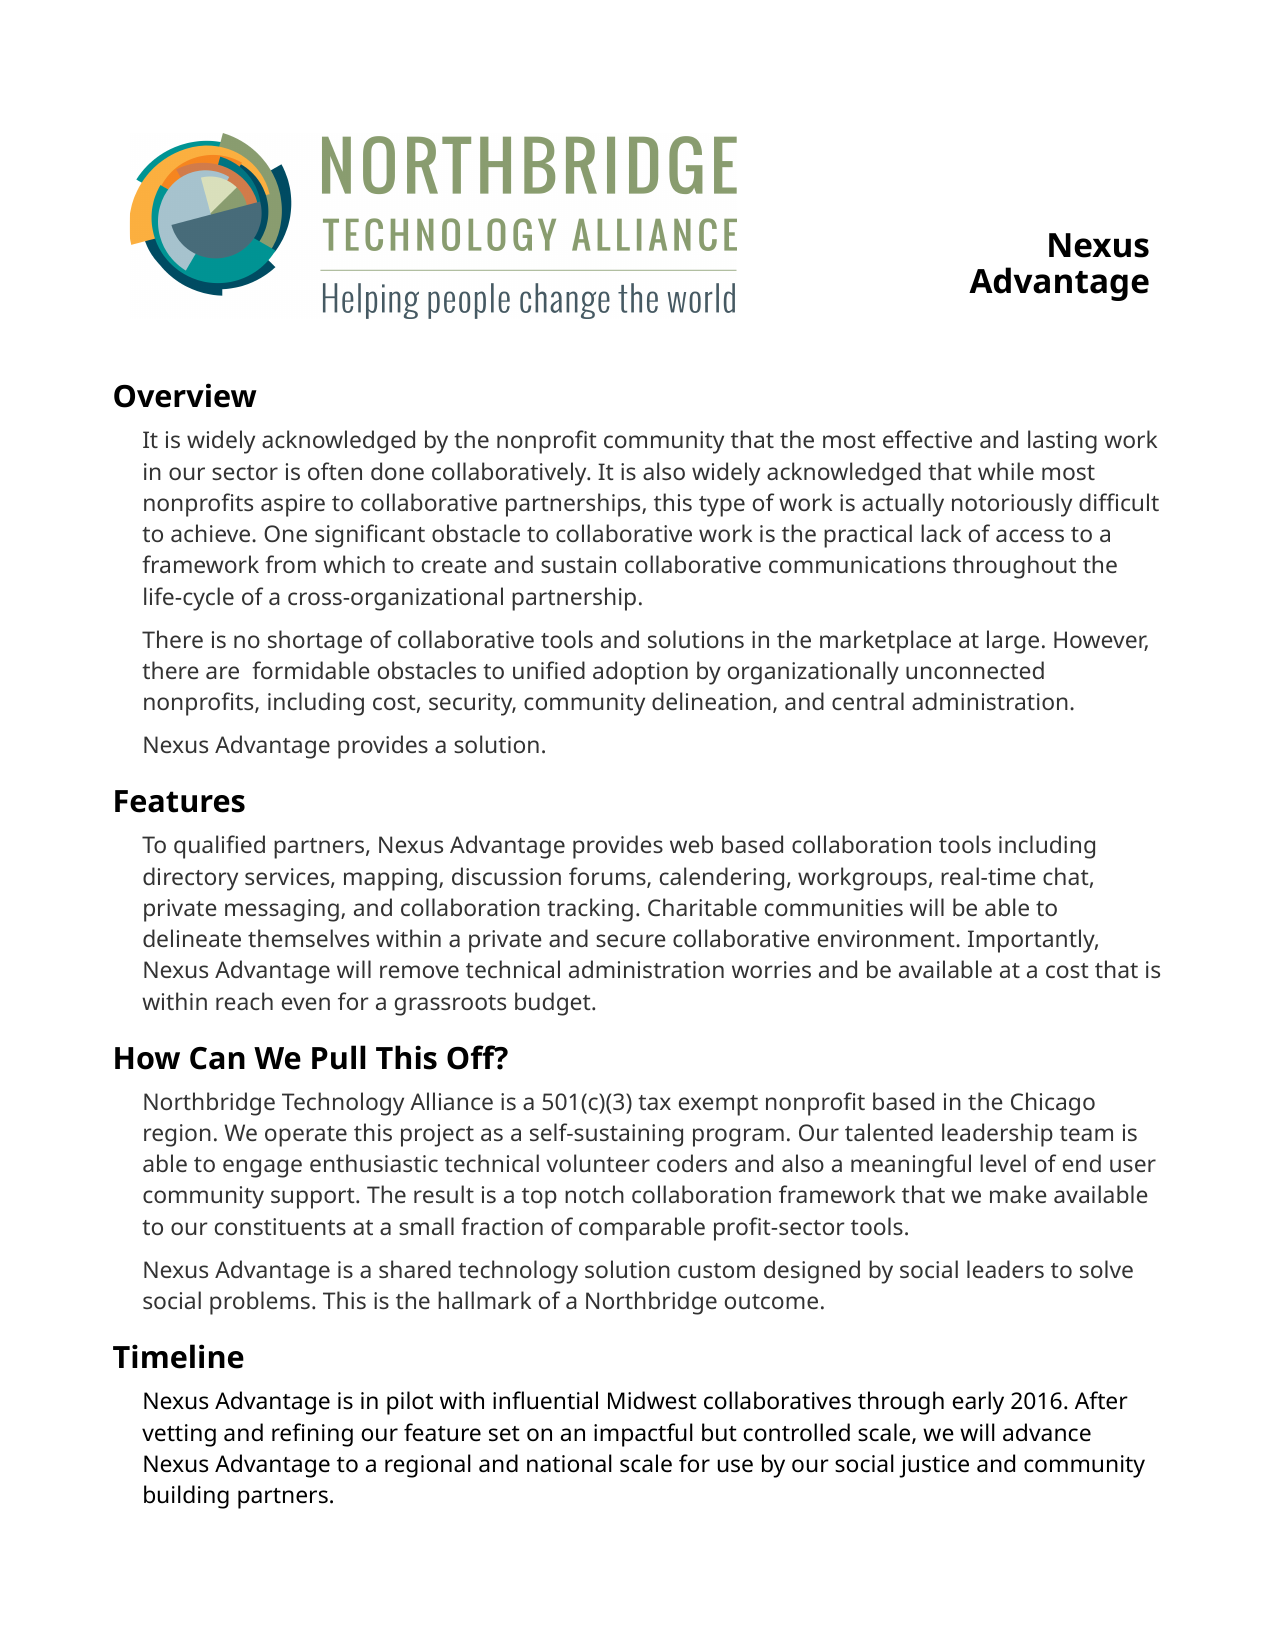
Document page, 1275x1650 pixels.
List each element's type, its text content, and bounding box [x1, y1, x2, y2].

text To qualified partners, Nexus Advantage provides web based collaboration tools including directory services, mapping, discussion forums, calendering, workgroups, real-time chat, private messaging, and collaboration tracking. Charitable communities will be able to delineate themselves within a private and secure collaborative environment. Importantly, Nexus Advantage will remove technical administration worries and be available at a cost that is within reach even for a grassroots budget. [142, 829, 1162, 1017]
subtitle How Can We Pull This Off? [112, 1036, 1162, 1078]
text There is no shortage of collaborative tools and solutions in the marketplace at large. However, there are formidable obstacles to unified adoption by organizationally unconnected nonprofits, including cost, security, community delineation, and central administration. [142, 624, 1162, 717]
text Nexus Advantage is a shared technology solution custom designed by social leaders to solve social problems. This is the hallmark of a Northbridge outcome. [142, 1254, 1162, 1316]
subtitle Overview [112, 375, 1162, 417]
text It is widely acknowledged by the nonprofit community that the most effective and lasting work in our sector is often done collaboratively. It is also widely acknowledged that while most nonprofits aspire to collaborative partnerships, this type of work is actually notoriously difficult to achieve. One significant obstacle to collaborative work is the practical lack of access to a framework from which to create and sustain collaborative communications throughout the life-cycle of a cross-organizational partnership. [142, 424, 1162, 612]
subtitle Features [112, 780, 1162, 822]
text Northbridge Technology Alliance is a 501(c)(3) tax exempt nonprofit based in the Chicago region. We operate this project as a self-sustaining program. Our talented leadership team is able to engage enthusiastic technical volunteer coders and also a meaningful level of end user community support. The result is a top notch collaboration framework that we make available to our constituents at a small fraction of comparable profit-sector tools. [142, 1086, 1162, 1242]
picture [129, 133, 737, 319]
subtitle Timeline [112, 1336, 1162, 1378]
text Nexus Advantage is in pilot with influential Midwest collaboratives through early 2016. After vetting and refining our feature set on an impactful but controlled scale, we will advance Nexus Advantage to a regional and national scale for use by our social justice and community building partners. [142, 1385, 1162, 1510]
text Nexus Advantage provides a solution. [142, 729, 1162, 761]
